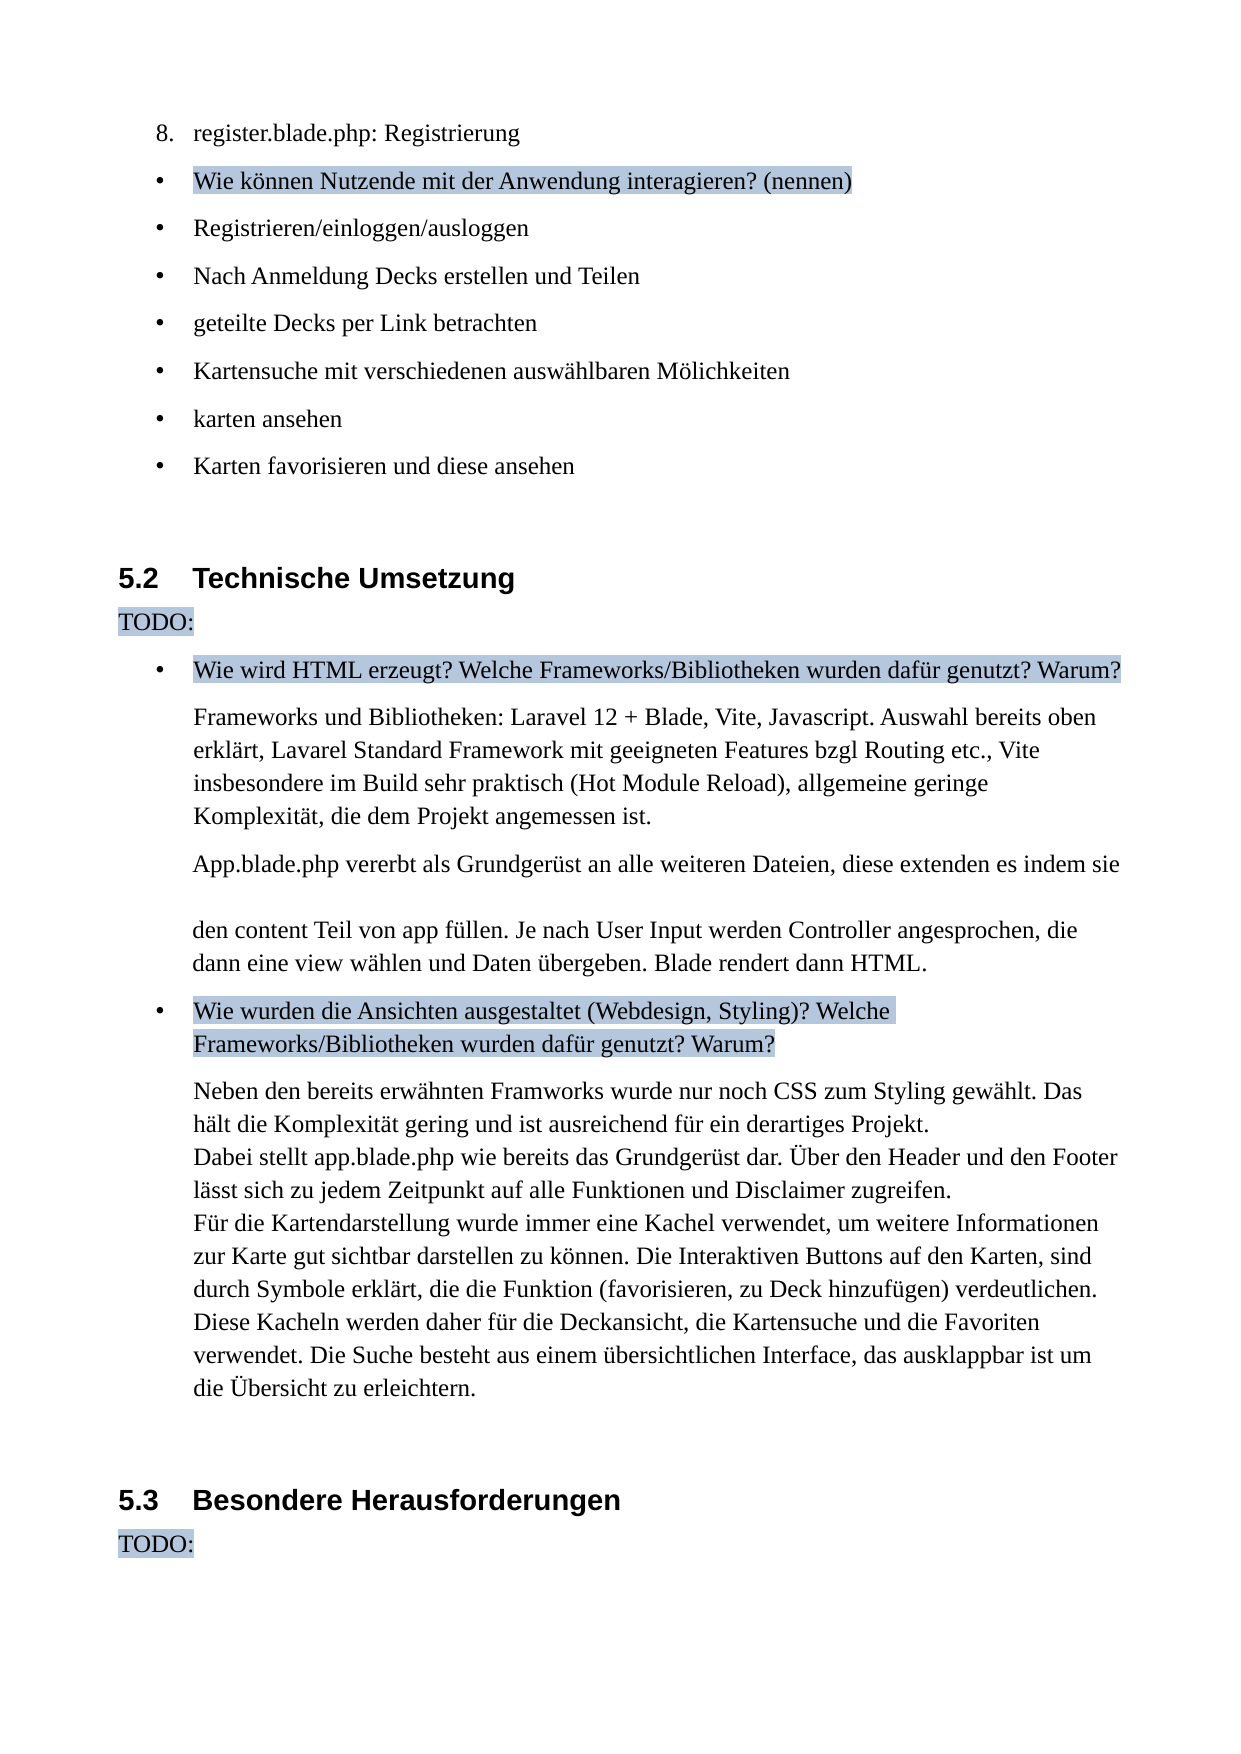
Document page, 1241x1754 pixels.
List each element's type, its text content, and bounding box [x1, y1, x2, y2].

text TODO: [118, 1529, 1122, 1558]
list Wie wurden die Ansichten ausgestaltet (Webdesign, Styling)? Welche Frameworks/Bibliotheken wurden dafür genutzt? Warum? [156, 996, 1122, 1057]
subtitle Technische Umsetzung [118, 561, 1122, 595]
list Registrieren/einloggen/ausloggen [156, 213, 1122, 242]
list Kartensuche mit verschiedenen auswählbaren Mölichkeiten [156, 356, 1122, 385]
list register.blade.php: Registrierung [156, 118, 1122, 147]
list Karten favorisieren und diese ansehen [156, 451, 1122, 480]
list Neben den bereits erwähnten Framworks wurde nur noch CSS zum Styling gewählt. Das hält die Komplexität gering und ist ausreichend für ein derartiges Projekt. Dabei stellt app.blade.php wie bereits das Grundgerüst dar. Über den Header und den Footer lässt sich zu jedem Zeitpunkt auf alle Funktionen und Disclaimer zugreifen. Für die Kartendarstellung wurde immer eine Kachel verwendet, um weitere Informationen zur Karte gut sichtbar darstellen zu können. Die Interaktiven Buttons auf den Karten, sind durch Symbole erklärt, die die Funktion (favorisieren, zu Deck hinzufügen) verdeutlichen. Diese Kacheln werden daher für die Deckansicht, die Kartensuche und die Favoriten verwendet. Die Suche besteht aus einem übersichtlichen Interface, das ausklappbar ist um die Übersicht zu erleichtern. [156, 1076, 1122, 1402]
list Wie können Nutzende mit der Anwendung interagieren? (nennen) [156, 166, 1122, 194]
subtitle Besondere Herausforderungen [118, 1483, 1122, 1517]
list geteilte Decks per Link betrachten [156, 308, 1122, 337]
text App.blade.php vererbt als Grundgerüst an alle weiteren Dateien, diese extenden es indem sie den content Teil von app füllen. Je nach User Input werden Controller angesprochen, die dann eine view wählen und Daten übergeben. Blade rendert dann HTML. [118, 849, 1122, 977]
list Wie wird HTML erzeugt? Welche Frameworks/Bibliotheken wurden dafür genutzt? Warum? [156, 655, 1122, 683]
list Frameworks und Bibliotheken: Laravel 12 + Blade, Vite, Javascript. Auswahl bereits oben erklärt, Lavarel Standard Framework mit geeigneten Features bzgl Routing etc., Vite insbesondere im Build sehr praktisch (Hot Module Reload), allgemeine geringe Komplexität, die dem Projekt angemessen ist. [156, 702, 1122, 830]
text TODO: [118, 607, 1122, 636]
list karten ansehen [156, 404, 1122, 432]
list Nach Anmeldung Decks erstellen und Teilen [156, 261, 1122, 290]
